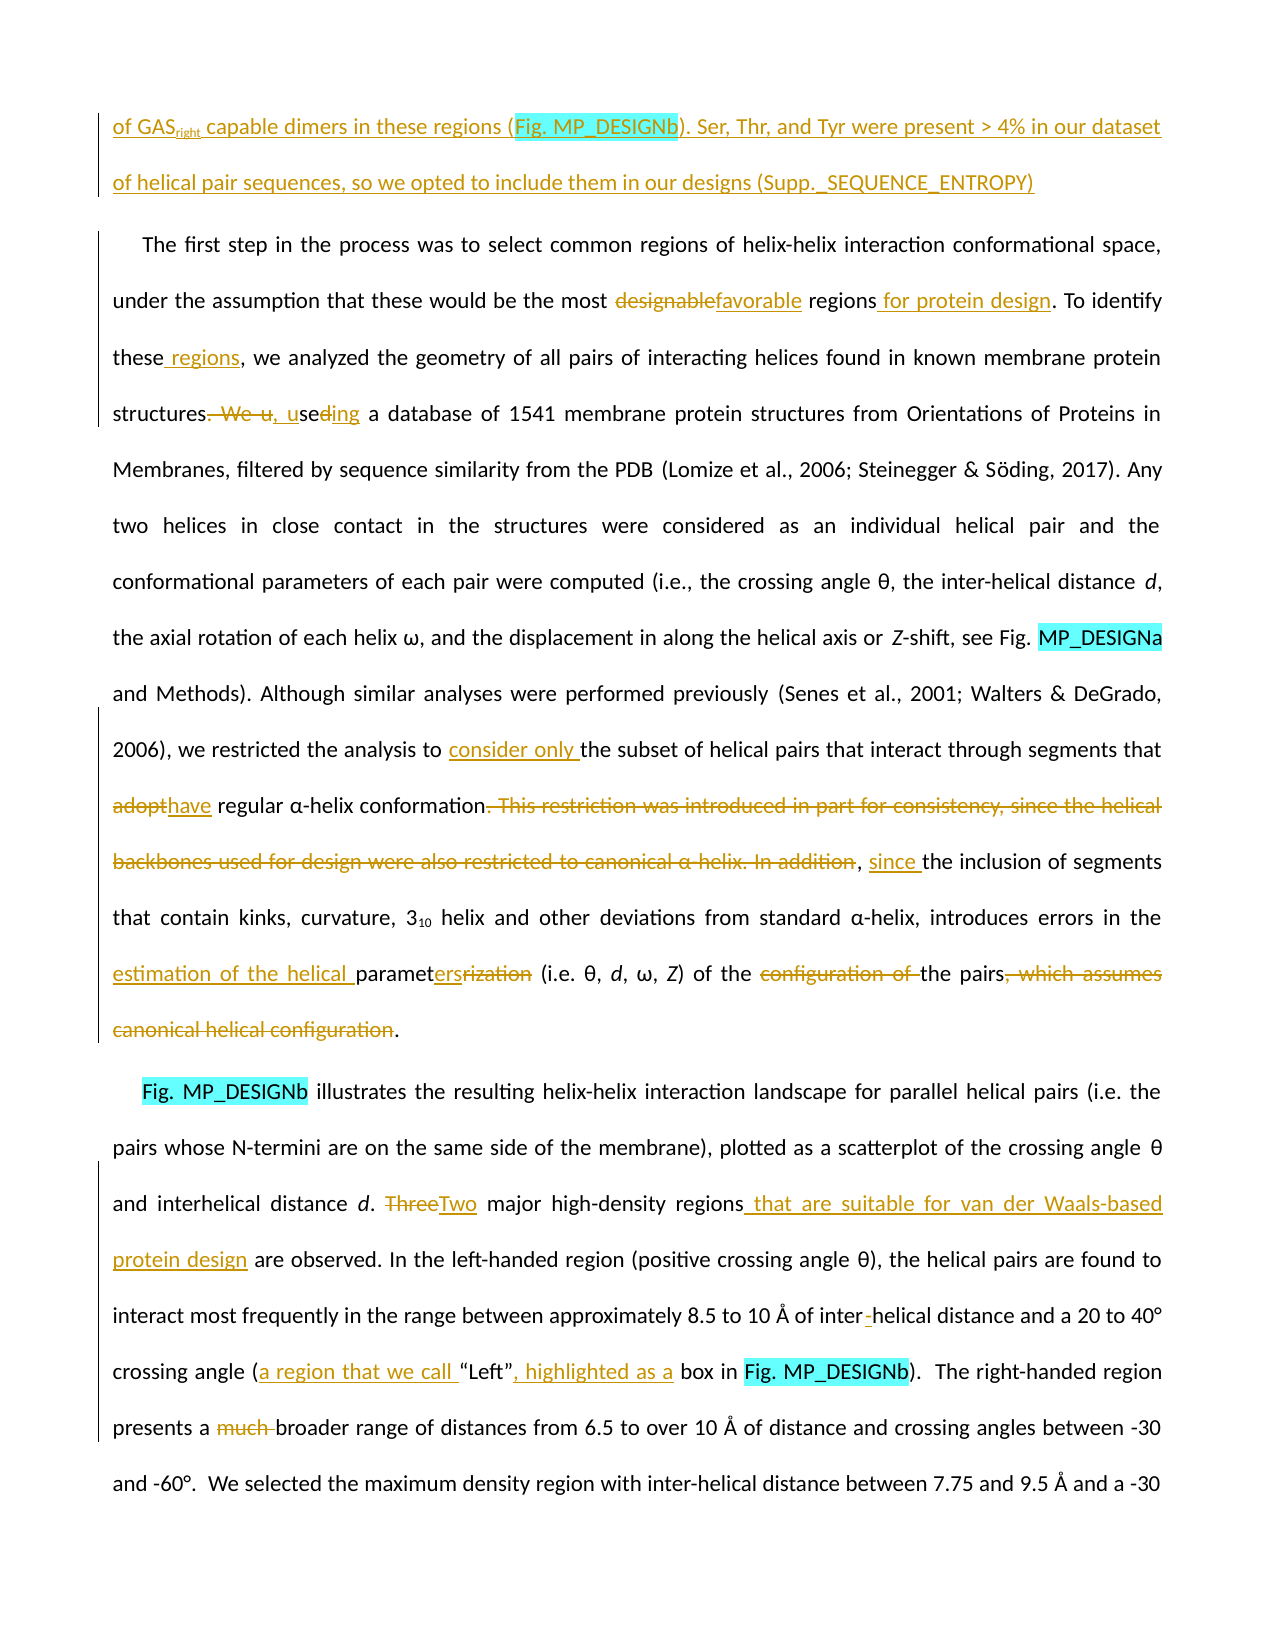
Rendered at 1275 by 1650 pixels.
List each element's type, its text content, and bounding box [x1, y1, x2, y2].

text of helical pair sequences, so we opted to include them in our designs (Supp._SEQUENCE_ENTROPY) [112, 138, 1162, 197]
text Fig. MP_DESIGNb illustrates the resulting helix-helix interaction landscape for parallel helical pairs (i.e. the pairs whose N-termini are on the same side of the membrane), plotted as a scatterplot of the crossing angle θ and interhelical distance d. Two major high-density regions that are suitable for van der Waals-based protein design are observed. In the left-handed region (positive crossing angle θ), the helical pairs are found to interact most frequently in the range between approximately 8.5 to 10 Å of inter-helical distance and a 20 to 40° crossing angle (a region that we call “Left”, highlighted as a box in Fig. MP_DESIGNb). The right-handed region presents a broader range of distances from 6.5 to over 10 Å of distance and crossing angles between -30 and -60°. We selected the maximum density region with inter-helical distance between 7.75 and 9.5 Å and a -30 to -60° crossing angle (“Right” box) as the second source of backbones. [112, 1077, 1162, 1498]
text of GASright capable dimers in these regions (Fig. MP_DESIGNb). Ser, Thr, and Tyr were present > 4% in our dataset [112, 112, 1162, 138]
text The first step in the process was to select common regions of helix-helix interaction conformational space, under the assumption that these would be the most favorable regions for protein design. To identify these regions, we analyzed the geometry of all pairs of interacting helices found in known membrane protein structures, useing a database of 1541 membrane protein structures from Orientations of Proteins in Membranes, filtered by sequence similarity from the PDB (Lomize et al., 2006; Steinegger & Söding, 2017). Any two helices in close contact in the structures were considered as an individual helical pair and the conformational parameters of each pair were computed (i.e., the crossing angle θ, the inter-helical distance d, the axial rotation of each helix ω, and the displacement in along the helical axis or Z-shift, see Fig. MP_DESIGNa and Methods). Although similar analyses were performed previously (Senes et al., 2001; Walters & DeGrado, 2006), we restricted the analysis to consider only the subset of helical pairs that interact through segments that have regular α-helix conformation, since the inclusion of segments that contain kinks, curvature, 310 helix and other deviations from standard α-helix, introduces errors in the estimation of the helical parameters (i.e. θ, d, ω, Z) of the the pairs. [112, 231, 1162, 1043]
